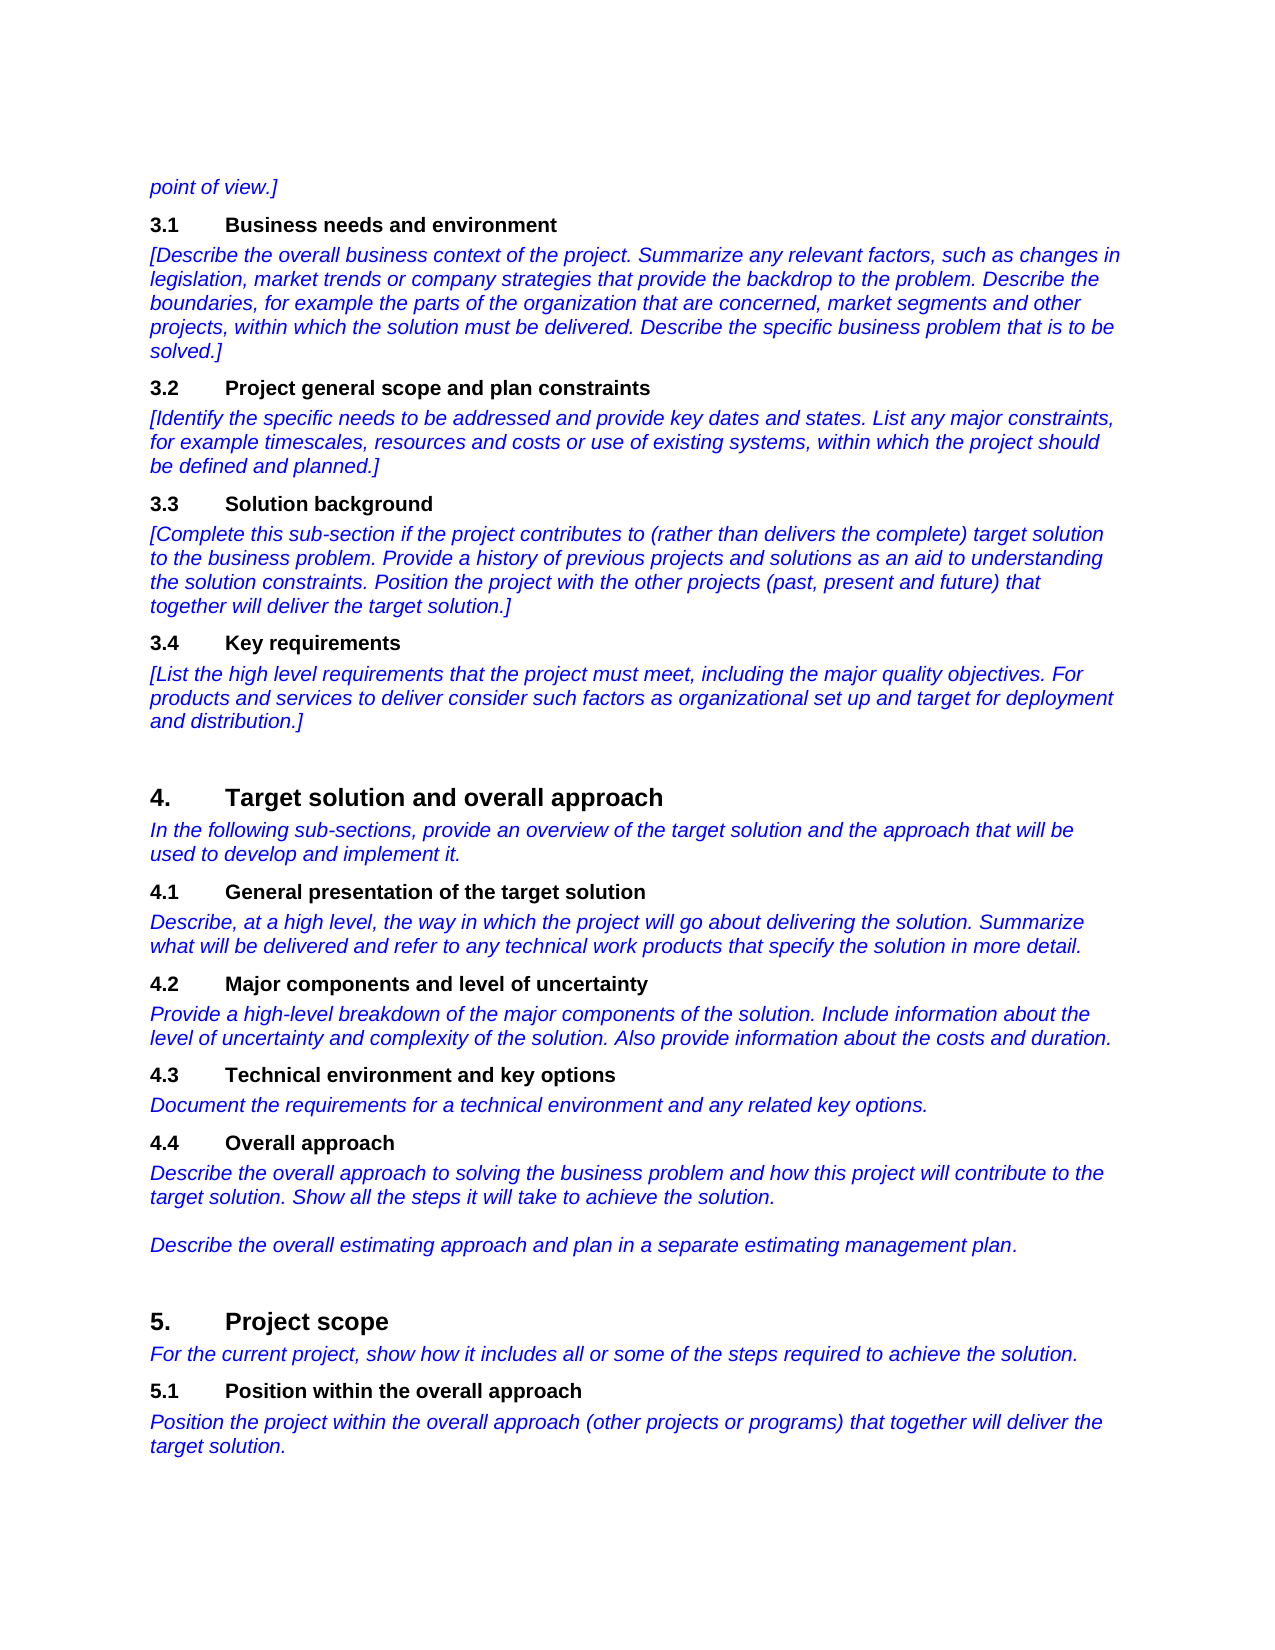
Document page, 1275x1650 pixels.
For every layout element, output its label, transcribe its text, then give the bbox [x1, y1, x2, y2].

subtitle Major components and level of uncertainty [150, 970, 1125, 995]
subtitle Position within the overall approach [150, 1378, 1125, 1403]
subtitle Project scope [150, 1307, 1125, 1336]
text [List the high level requirements that the project must meet, including the major quality objectives. For products and services to deliver consider such factors as organizational set up and target for deployment and distribution.] [150, 661, 1125, 733]
subtitle Overall approach [150, 1130, 1125, 1155]
text [Describe the overall business context of the project. Summarize any relevant factors, such as changes in legislation, market trends or company strategies that provide the backdrop to the problem. Describe the boundaries, for example the parts of the organization that are concerned, market segments and other projects, within which the solution must be delivered. Describe the specific business problem that is to be solved.] [150, 243, 1125, 362]
subtitle Target solution and overall approach [150, 783, 1125, 812]
subtitle Solution background [150, 491, 1125, 516]
text [Identify the specific needs to be addressed and provide key dates and states. List any major constraints, for example timescales, resources and costs or use of existing systems, within which the project should be defined and planned.] [150, 406, 1125, 478]
text Describe the overall approach to solving the business problem and how this project will contribute to the target solution. Show all the steps it will take to achieve the solution. [150, 1161, 1125, 1233]
text [Complete this sub-section if the project contributes to (rather than delivers the complete) target solution to the business problem. Provide a history of previous projects and solutions as an aid to understanding the solution constraints. Position the project with the other projects (past, present and future) that together will deliver the target solution.] [150, 522, 1125, 618]
text point of view.] [150, 175, 1125, 199]
subtitle Business needs and environment [150, 211, 1125, 236]
subtitle Key requirements [150, 630, 1125, 655]
subtitle Project general scope and plan constraints [150, 375, 1125, 400]
text Position the project within the overall approach (other projects or programs) that together will deliver the target solution. [150, 1409, 1125, 1457]
text In the following sub-sections, provide an overview of the target solution and the approach that will be used to develop and implement it. [150, 818, 1125, 866]
text Provide a high-level breakdown of the major components of the solution. Include information about the level of uncertainty and complexity of the solution. Also provide information about the costs and duration. [150, 1002, 1125, 1049]
text Document the requirements for a technical environment and any related key options. [150, 1093, 1125, 1117]
text Describe the overall estimating approach and plan in a separate estimating management plan. [150, 1233, 1125, 1257]
subtitle Technical environment and key options [150, 1062, 1125, 1087]
text Describe, at a high level, the way in which the project will go about delivering the solution. Summarize what will be delivered and refer to any technical work products that specify the solution in more detail. [150, 910, 1125, 958]
subtitle General presentation of the target solution [150, 879, 1125, 904]
text For the current project, show how it includes all or some of the steps required to achieve the solution. [150, 1342, 1125, 1366]
